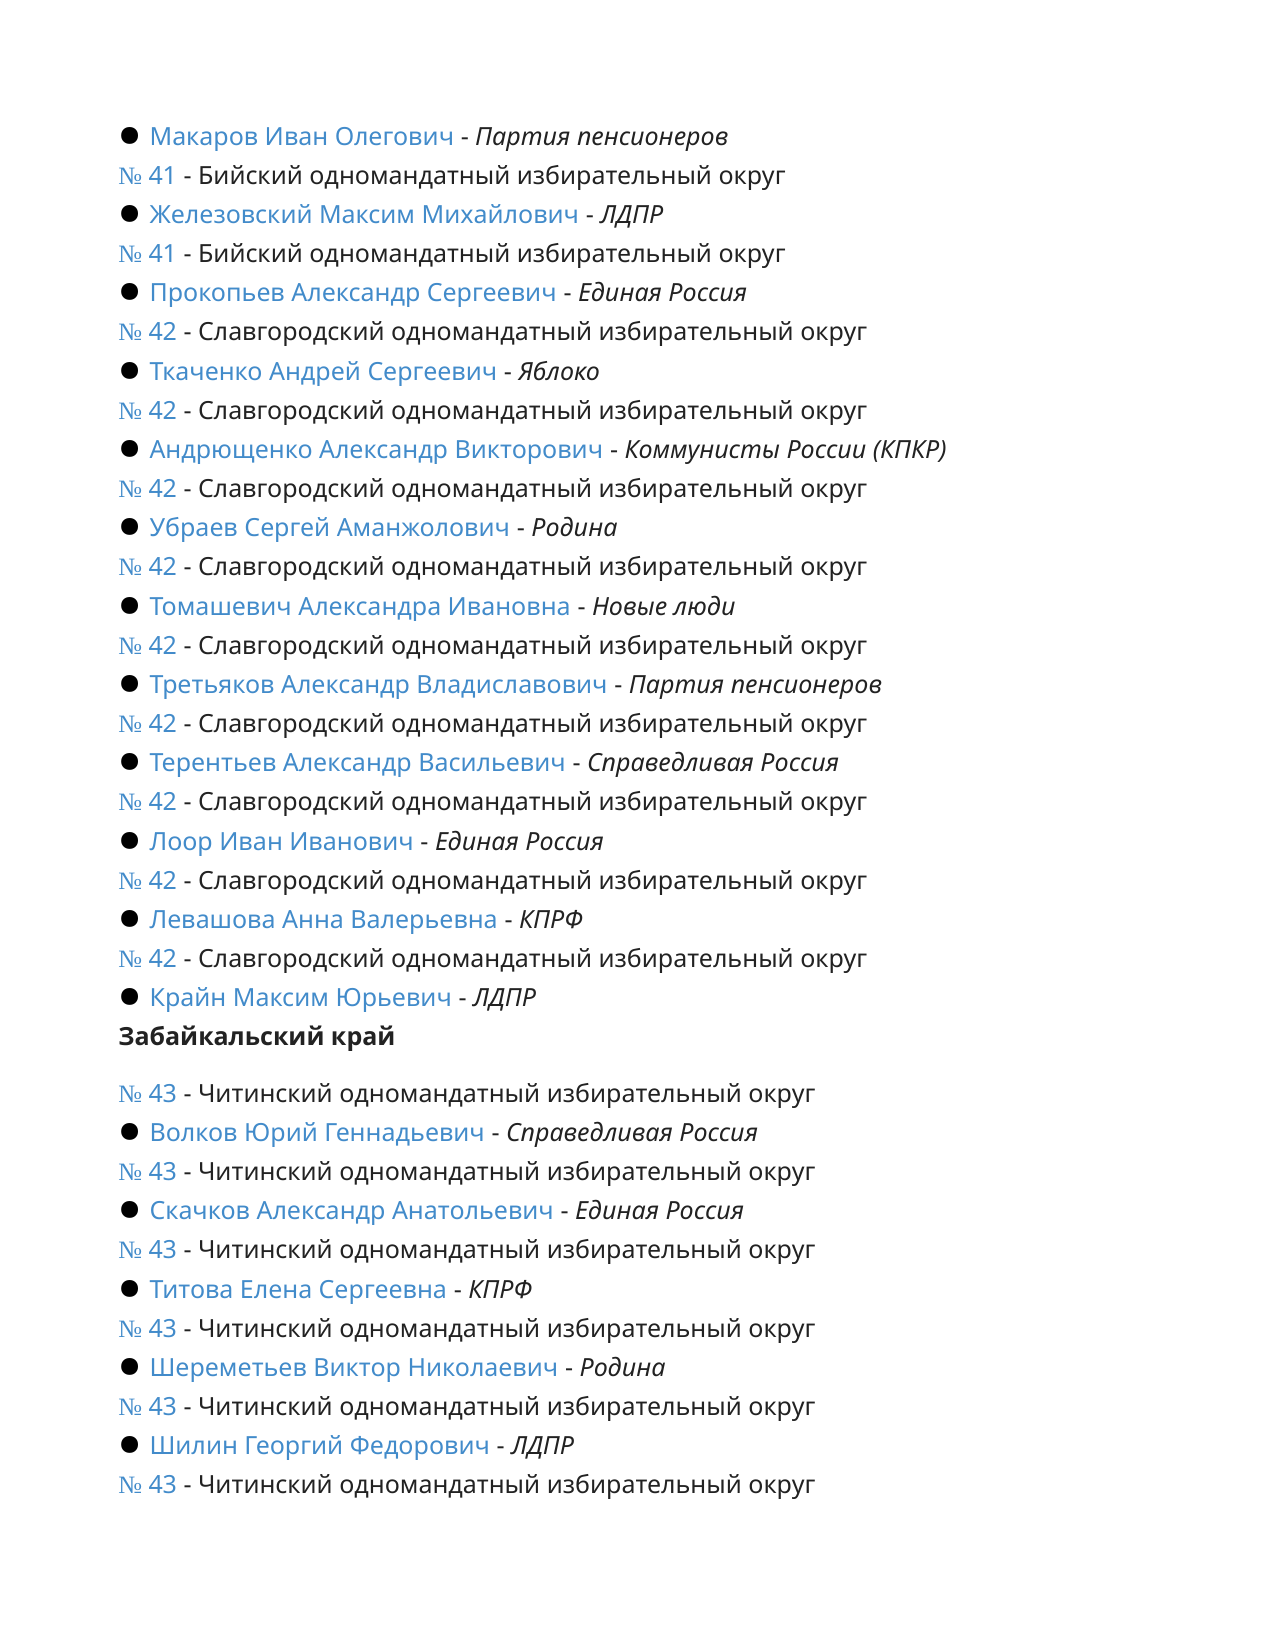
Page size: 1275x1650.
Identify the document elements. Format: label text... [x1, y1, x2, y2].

text № 43 - Читинский одномандатный избирательный округ [118, 1310, 1157, 1344]
text № 43 - Читинский одномандатный избирательный округ [118, 1232, 1157, 1266]
list Железовский Максим Михайлович - ЛДПР [120, 196, 1157, 231]
list Крайн Максим Юрьевич - ЛДПР [120, 980, 1157, 1014]
text № 43 - Читинский одномандатный избирательный округ [118, 1467, 1157, 1501]
list Шилин Георгий Федорович - ЛДПР [120, 1428, 1157, 1462]
list Убраев Сергей Аманжолович - Родина [120, 510, 1157, 544]
list Ткаченко Андрей Сергеевич - Яблоко [120, 353, 1157, 387]
list Третьяков Александр Владиславович - Партия пенсионеров [120, 666, 1157, 701]
subtitle Забайкальский край [118, 1019, 1157, 1053]
text № 43 - Читинский одномандатный избирательный округ [118, 1389, 1157, 1423]
text № 42 - Славгородский одномандатный избирательный округ [118, 314, 1157, 348]
text № 42 - Славгородский одномандатный избирательный округ [118, 392, 1157, 426]
list Титова Елена Сергеевна - КПРФ [120, 1271, 1157, 1305]
list Волков Юрий Геннадьевич - Справедливая Россия [120, 1114, 1157, 1149]
list Скачков Александр Анатольевич - Единая Россия [120, 1193, 1157, 1227]
list Лоор Иван Иванович - Единая Россия [120, 823, 1157, 857]
text № 42 - Славгородский одномандатный избирательный округ [118, 706, 1157, 740]
text № 42 - Славгородский одномандатный избирательный округ [118, 784, 1157, 818]
text № 43 - Читинский одномандатный избирательный округ [118, 1075, 1157, 1109]
list Левашова Анна Валерьевна - КПРФ [120, 901, 1157, 936]
list Томашевич Александра Ивановна - Новые люди [120, 588, 1157, 622]
text № 42 - Славгородский одномандатный избирательный округ [118, 627, 1157, 661]
list Терентьев Александр Васильевич - Справедливая Россия [120, 745, 1157, 779]
text № 42 - Славгородский одномандатный избирательный округ [118, 862, 1157, 896]
list Андрющенко Александр Викторович - Коммунисты России (КПКР) [120, 431, 1157, 466]
text № 42 - Славгородский одномандатный избирательный округ [118, 471, 1157, 505]
text № 41 - Бийский одномандатный избирательный округ [118, 236, 1157, 270]
list Шереметьев Виктор Николаевич - Родина [120, 1349, 1157, 1384]
text № 42 - Славгородский одномандатный избирательный округ [118, 549, 1157, 583]
list Прокопьев Александр Сергеевич - Единая Россия [120, 275, 1157, 309]
text № 41 - Бийский одномандатный избирательный округ [118, 157, 1157, 191]
list Макаров Иван Олегович - Партия пенсионеров [120, 118, 1157, 152]
text № 42 - Славгородский одномандатный избирательный округ [118, 941, 1157, 975]
text № 43 - Читинский одномандатный избирательный округ [118, 1154, 1157, 1188]
